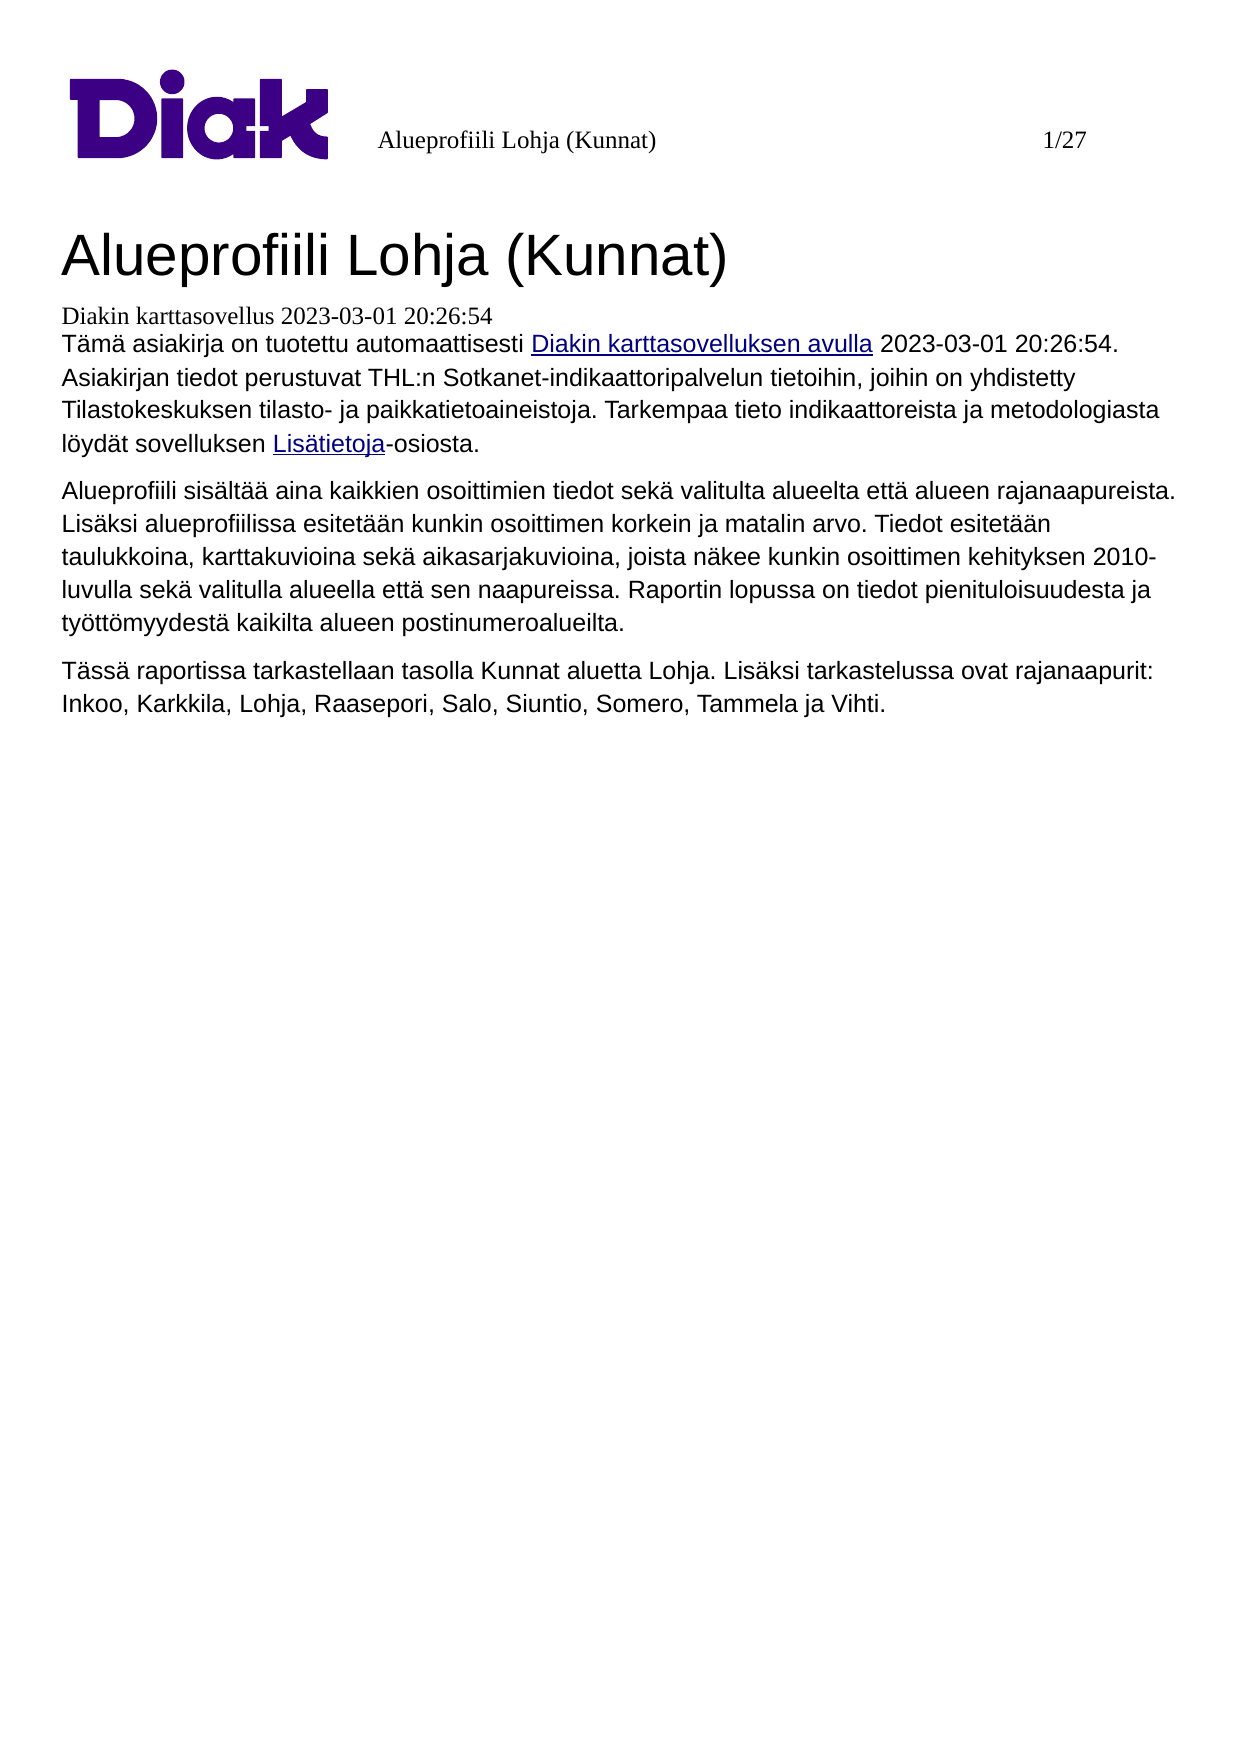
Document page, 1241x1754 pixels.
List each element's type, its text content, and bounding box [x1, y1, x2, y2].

title Alueprofiili Lohja (Kunnat) [61, 221, 1179, 288]
text Tässä raportissa tarkastellaan tasolla Kunnat aluetta Lohja. Lisäksi tarkastelussa ovat rajanaapurit: Inkoo, Karkkila, Lohja, Raasepori, Salo, Siuntio, Somero, Tammela ja Vihti. [61, 656, 1179, 718]
text Diakin karttasovellus 2023-03-01 20:26:54 [61, 301, 1179, 329]
text Alueprofiili sisältää aina kaikkien osoittimien tiedot sekä valitulta alueelta että alueen rajanaapureista. Lisäksi alueprofiilissa esitetään kunkin osoittimen korkein ja matalin arvo. Tiedot esitetään taulukkoina, karttakuvioina sekä aikasarjakuvioina, joista näkee kunkin osoittimen kehityksen 2010-luvulla sekä valitulla alueella että sen naapureissa. Raportin lopussa on tiedot pienituloisuudesta ja työttömyydestä kaikilta alueen postinumeroalueilta. [61, 476, 1179, 637]
text Tämä asiakirja on tuotettu automaattisesti Diakin karttasovelluksen avulla 2023-03-01 20:26:54. Asiakirjan tiedot perustuvat THL:n Sotkanet-indikaattoripalvelun tietoihin, joihin on yhdistetty Tilastokeskuksen tilasto- ja paikkatietoaineistoja. Tarkempaa tieto indikaattoreista ja metodologiasta löydät sovelluksen Lisätietoja-osiosta. [61, 329, 1179, 457]
